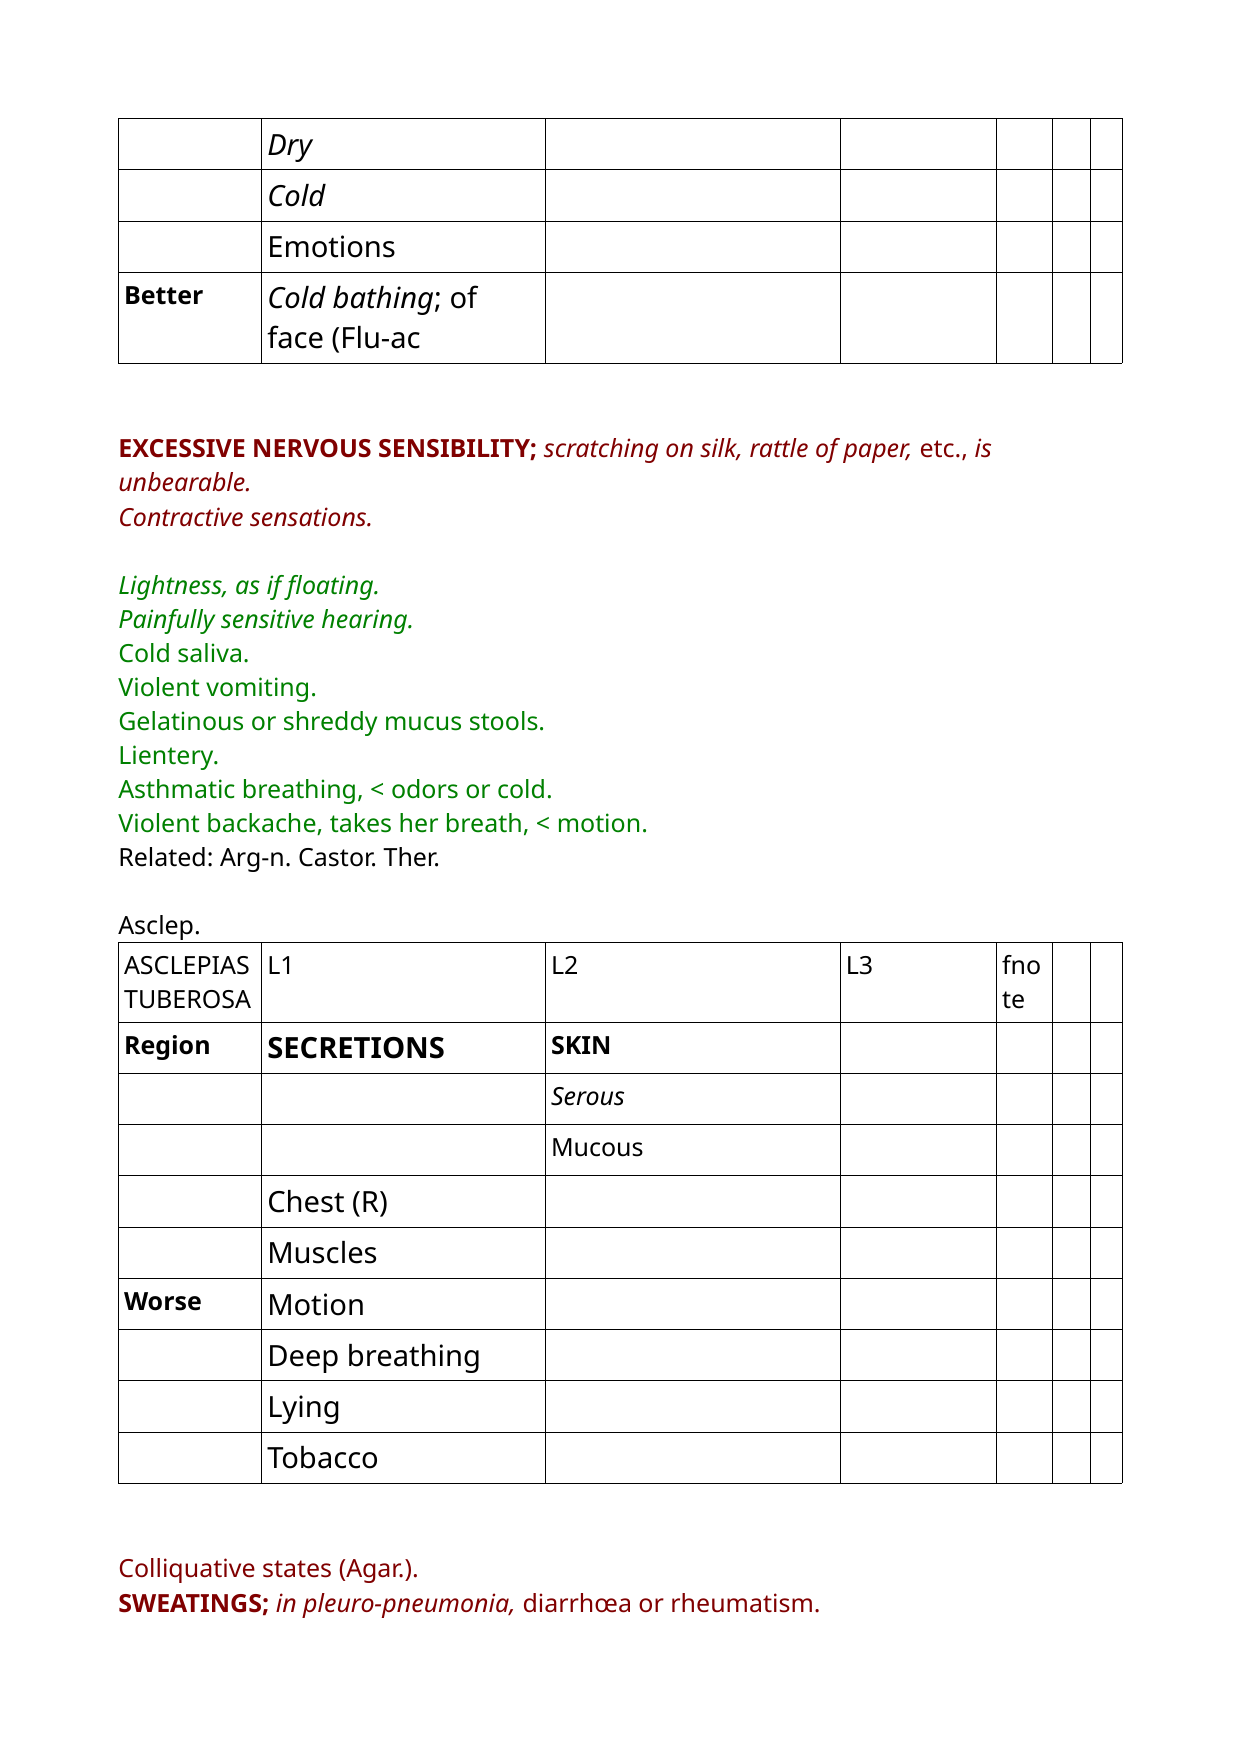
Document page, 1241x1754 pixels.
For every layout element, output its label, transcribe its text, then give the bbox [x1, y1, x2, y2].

table_cell [997, 1176, 1052, 1227]
table_cell [997, 170, 1052, 221]
table_cell Motion [262, 1279, 545, 1329]
table_cell [841, 1433, 996, 1483]
text Violent backache, takes her breath, < motion. [118, 806, 1122, 840]
table_cell [546, 222, 840, 272]
text Asthmatic breathing, < odors or cold. [118, 772, 1122, 806]
table_cell [997, 1023, 1052, 1073]
table_cell [841, 1381, 996, 1432]
text Painfully sensitive hearing. [118, 601, 1122, 635]
table_cell [1091, 119, 1122, 169]
table_cell [1091, 1176, 1122, 1227]
table_cell [1091, 1023, 1122, 1073]
table_cell [1053, 1023, 1090, 1073]
table_cell [1053, 222, 1090, 272]
table_cell [1091, 1074, 1122, 1124]
table_cell [1053, 1279, 1090, 1329]
text Colliquative states (Agar.). [118, 1551, 1122, 1585]
table_cell Lying [262, 1381, 545, 1432]
table_cell [546, 273, 840, 363]
table_cell [841, 1330, 996, 1380]
text Lightness, as if floating. [118, 567, 1122, 601]
text Related: Arg-n. Castor. Ther. [118, 840, 1122, 874]
table_cell [1091, 1381, 1122, 1432]
table_cell [1053, 1176, 1090, 1227]
table_cell [1053, 1074, 1090, 1124]
table_cell Chest (R) [262, 1176, 545, 1227]
text Contractive sensations. [118, 499, 1122, 533]
table_cell [546, 170, 840, 221]
table_cell [1053, 1228, 1090, 1278]
table_cell [119, 119, 261, 169]
table_cell [1091, 1279, 1122, 1329]
table_cell [997, 1228, 1052, 1278]
table_cell [1091, 170, 1122, 221]
table_cell Tobacco [262, 1433, 545, 1483]
table_header fnote [997, 943, 1052, 1022]
table_cell [1053, 1125, 1090, 1175]
table_cell [841, 1279, 996, 1329]
table_cell [546, 1330, 840, 1380]
table_cell Mucous [546, 1125, 840, 1175]
table_cell [841, 222, 996, 272]
table_cell Dry [262, 119, 545, 169]
table_cell [546, 1228, 840, 1278]
table_cell [841, 1023, 996, 1073]
table_cell [1053, 170, 1090, 221]
table_cell [1091, 1330, 1122, 1380]
table_cell [1053, 119, 1090, 169]
table_cell [997, 273, 1052, 363]
table_cell [997, 1074, 1052, 1124]
table_cell [841, 1228, 996, 1278]
table_cell Cold [262, 170, 545, 221]
table_cell [1091, 1125, 1122, 1175]
table_cell [119, 170, 261, 221]
table_cell [841, 119, 996, 169]
table_cell [546, 1279, 840, 1329]
table_cell [1091, 1228, 1122, 1278]
table_cell [997, 119, 1052, 169]
table_cell Worse [119, 1279, 261, 1329]
text Cold saliva. [118, 635, 1122, 669]
table_cell [997, 1330, 1052, 1380]
table_cell [841, 1074, 996, 1124]
table_header L3 [841, 943, 996, 1022]
table_cell [119, 1381, 261, 1432]
table_cell [997, 1381, 1052, 1432]
table_cell [262, 1125, 545, 1175]
text SWEATINGS; in pleuro-pneumonia, diarrhœa or rheumatism. [118, 1585, 1122, 1619]
table_header L2 [546, 943, 840, 1022]
table_cell [119, 1176, 261, 1227]
table_cell Region [119, 1023, 261, 1073]
table_cell Muscles [262, 1228, 545, 1278]
table_cell [119, 1074, 261, 1124]
table_header [1053, 943, 1090, 1022]
table_cell Deep breathing [262, 1330, 545, 1380]
table_cell [546, 119, 840, 169]
table_cell Better [119, 273, 261, 363]
table_cell [1091, 222, 1122, 272]
table_cell [1053, 1433, 1090, 1483]
table_cell [119, 1228, 261, 1278]
table_cell [841, 1125, 996, 1175]
table_cell Cold bathing; of face (Flu-ac [262, 273, 545, 363]
table_cell [997, 222, 1052, 272]
table_cell [119, 1125, 261, 1175]
table_cell [262, 1074, 545, 1124]
table_cell Serous [546, 1074, 840, 1124]
table_cell [1053, 1330, 1090, 1380]
table_cell [1091, 273, 1122, 363]
table_cell [841, 170, 996, 221]
table_cell SECRETIONS [262, 1023, 545, 1073]
table_cell [841, 273, 996, 363]
table_cell [119, 1433, 261, 1483]
table_cell Emotions [262, 222, 545, 272]
table_cell [119, 222, 261, 272]
table_header L1 [262, 943, 545, 1022]
table_cell [997, 1125, 1052, 1175]
text EXCESSIVE NERVOUS SENSIBILITY; scratching on silk, rattle of paper, etc., is unbearable. [118, 431, 1122, 499]
table_cell [997, 1279, 1052, 1329]
table_cell SKIN [546, 1023, 840, 1073]
table_cell [119, 1330, 261, 1380]
text Violent vomiting. [118, 669, 1122, 703]
table_cell [997, 1433, 1052, 1483]
table_header [1091, 943, 1122, 1022]
table_cell [546, 1433, 840, 1483]
text Gelatinous or shreddy mucus stools. [118, 703, 1122, 738]
table_header ASCLEPIAS TUBEROSA [119, 943, 261, 1022]
table_cell [546, 1381, 840, 1432]
table_cell [841, 1176, 996, 1227]
table_cell [546, 1176, 840, 1227]
table_cell [1091, 1433, 1122, 1483]
table_cell [1053, 1381, 1090, 1432]
table_cell [1053, 273, 1090, 363]
text Asclep. [118, 908, 1122, 942]
text Lientery. [118, 738, 1122, 772]
